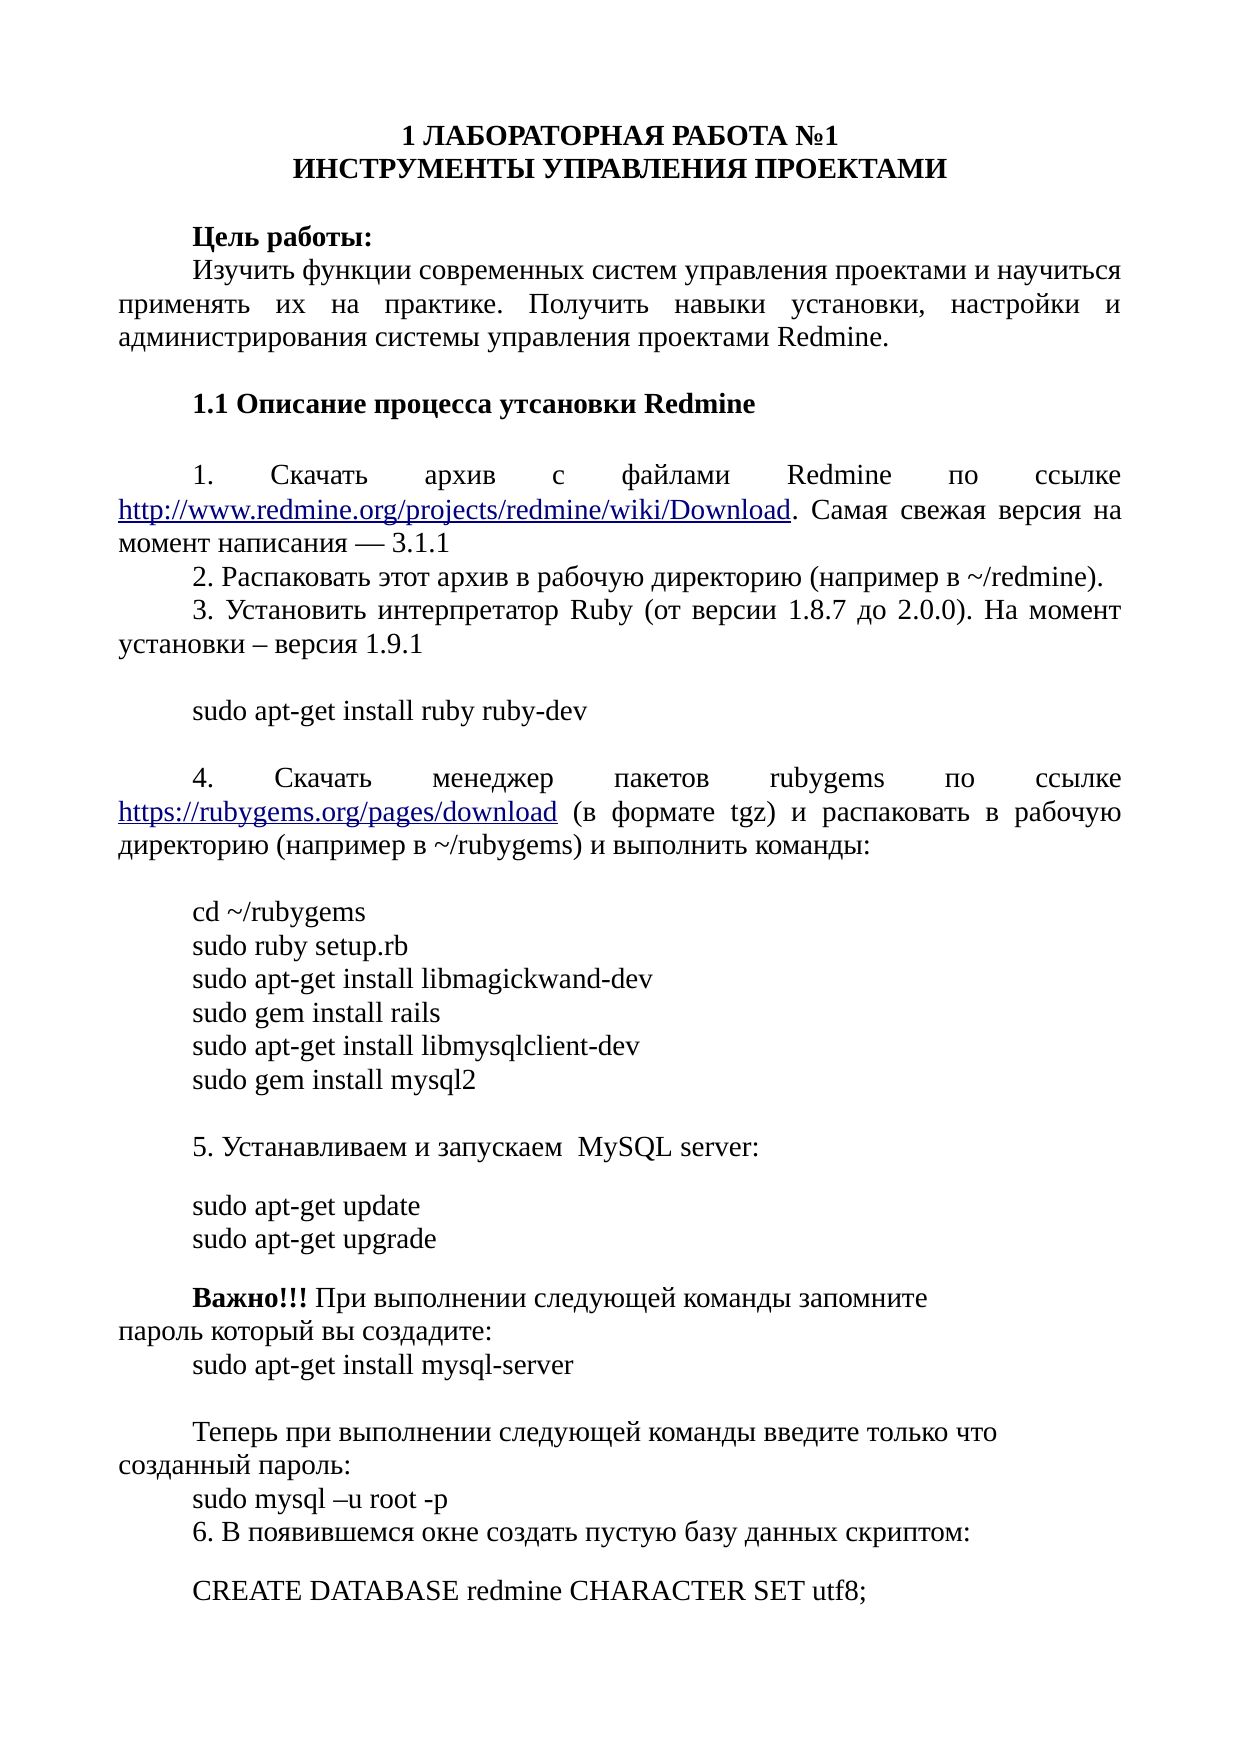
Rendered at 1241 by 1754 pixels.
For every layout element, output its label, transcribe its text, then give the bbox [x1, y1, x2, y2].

text cd ~/rubygems [118, 894, 1122, 928]
text 2. Распаковать этот архив в рабочую директорию (например в ~/redmine). [118, 559, 1122, 592]
text 1. Скачать архив с файлами Redmine по ссылке http://www.redmine.org/projects/redmine/wiki/Download. Самая свежая версия на момент написания — 3.1.1 [118, 453, 1122, 559]
text sudo mysql –u root -p [192, 1481, 1122, 1514]
text sudo apt-get update sudo apt-get upgrade [192, 1188, 1122, 1255]
text Важно!!! При выполнении следующей команды запомните [118, 1280, 1122, 1313]
text sudo apt-get install libmysqlclient-dev [118, 1028, 1122, 1062]
text CREATE DATABASE redmine CHARACTER SET utf8; [118, 1573, 1122, 1607]
text sudo apt-get install mysql-server [192, 1347, 1122, 1380]
text 1.1 Описание процесса утсановки Redmine [118, 386, 1122, 420]
text sudo apt-get install ruby ruby-dev [118, 693, 1122, 727]
text 1 ЛАБОРАТОРНАЯ РАБОТА №1 [118, 118, 1122, 152]
text sudo gem install rails [118, 995, 1122, 1028]
text пароль который вы создадите: [118, 1313, 1122, 1347]
text 4. Скачать менеджер пакетов rubygems по ссылке https://rubygems.org/pages/download (в формате tgz) и распаковать в рабочую директорию (например в ~/rubygems) и выполнить команды: [118, 760, 1122, 861]
text sudo ruby setup.rb [118, 928, 1122, 961]
text Изучить функции современных систем управления проектами и научиться применять их на практике. Получить навыки установки, настройки и администрирования системы управления проектами Redmine. [118, 252, 1122, 353]
text 6. В появившемся окне создать пустую базу данных скриптом: [118, 1514, 1122, 1548]
text 5. Устанавливаем и запускаем MySQL server: [118, 1129, 1122, 1163]
text Цель работы: [118, 219, 1122, 252]
text 3. Установить интерпретатор Ruby (от версии 1.8.7 до 2.0.0). На момент установки – версия 1.9.1 [118, 592, 1122, 659]
text sudo apt-get install libmagickwand-dev [118, 961, 1122, 995]
text sudo gem install mysql2 [118, 1062, 1122, 1096]
text ИНСТРУМЕНТЫ УПРАВЛЕНИЯ ПРОЕКТАМИ [118, 152, 1122, 185]
text Теперь при выполнении следующей команды введите только что созданный пароль: [118, 1414, 1122, 1481]
